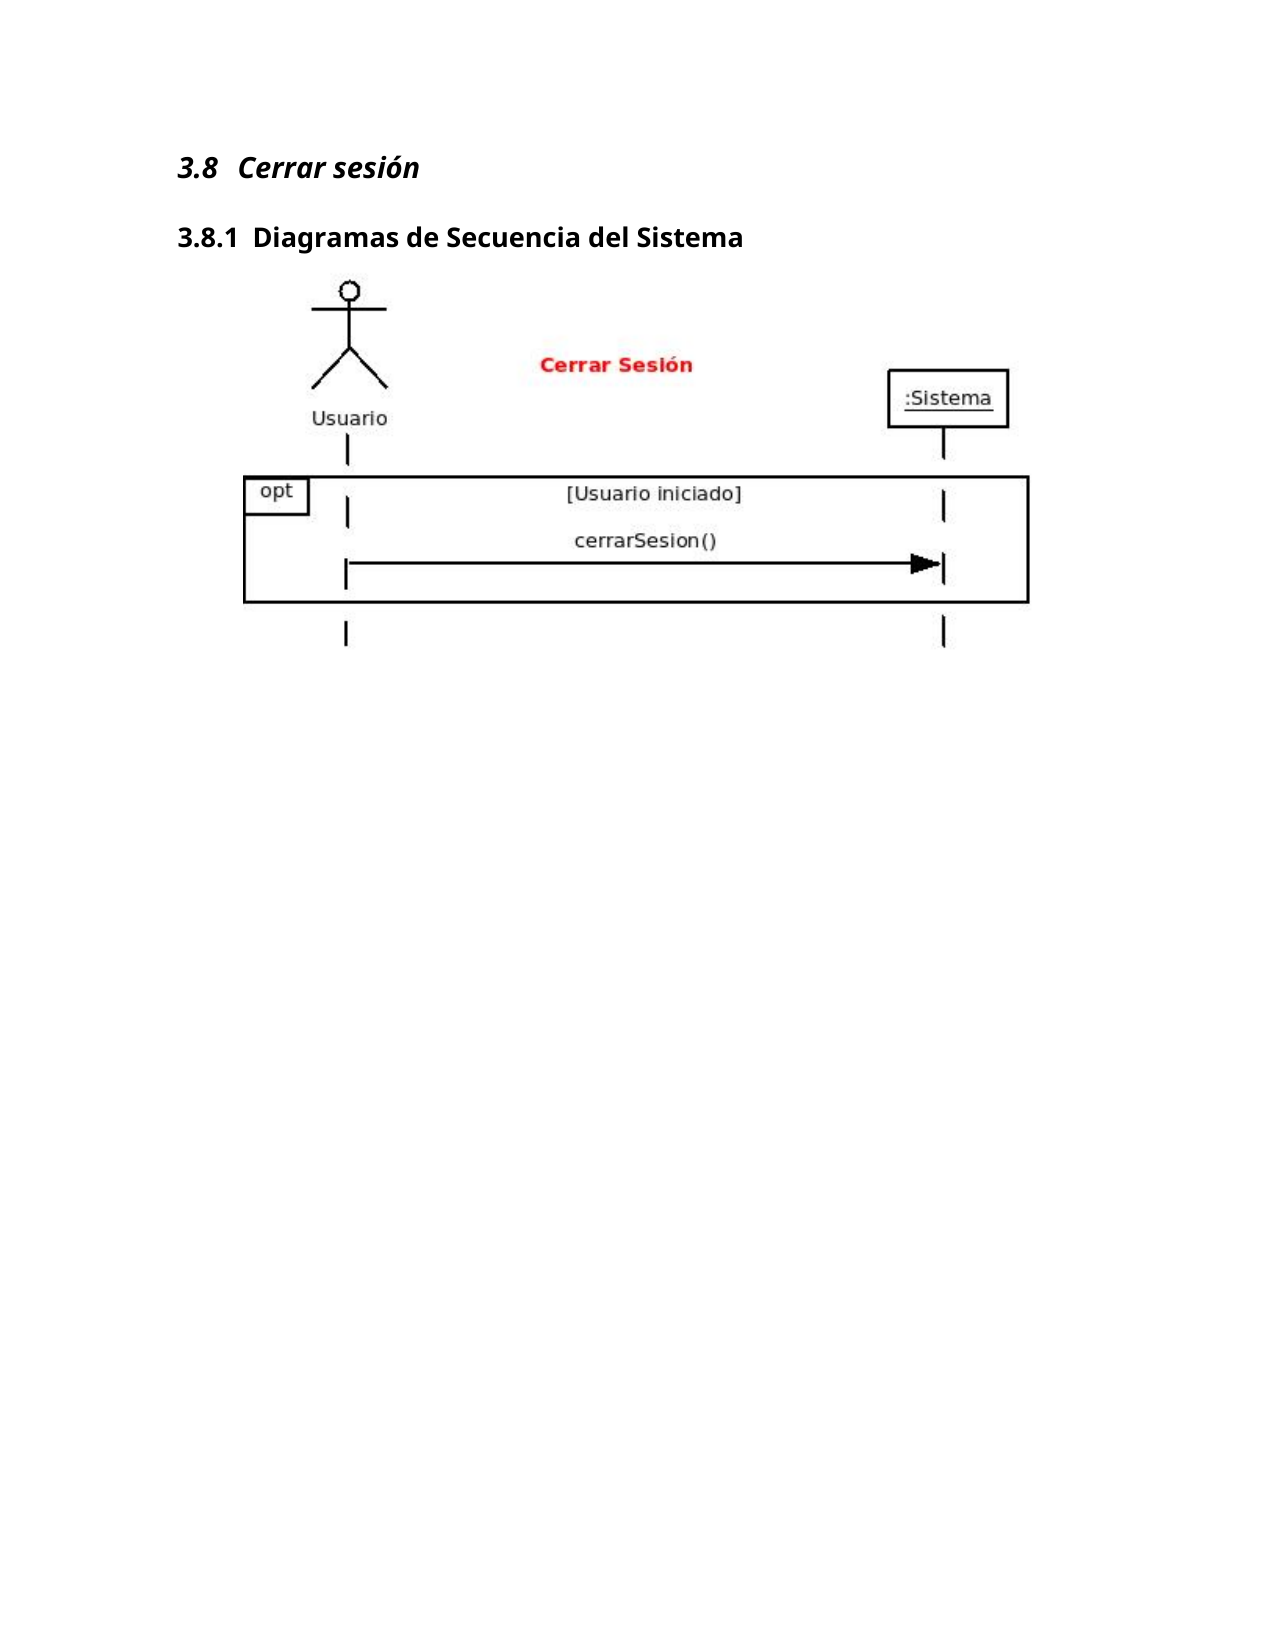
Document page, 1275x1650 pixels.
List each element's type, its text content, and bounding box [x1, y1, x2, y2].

subtitle Cerrar sesión [177, 148, 1098, 187]
subtitle Diagramas de Secuencia del Sistema [177, 219, 1098, 256]
picture [243, 261, 1033, 662]
